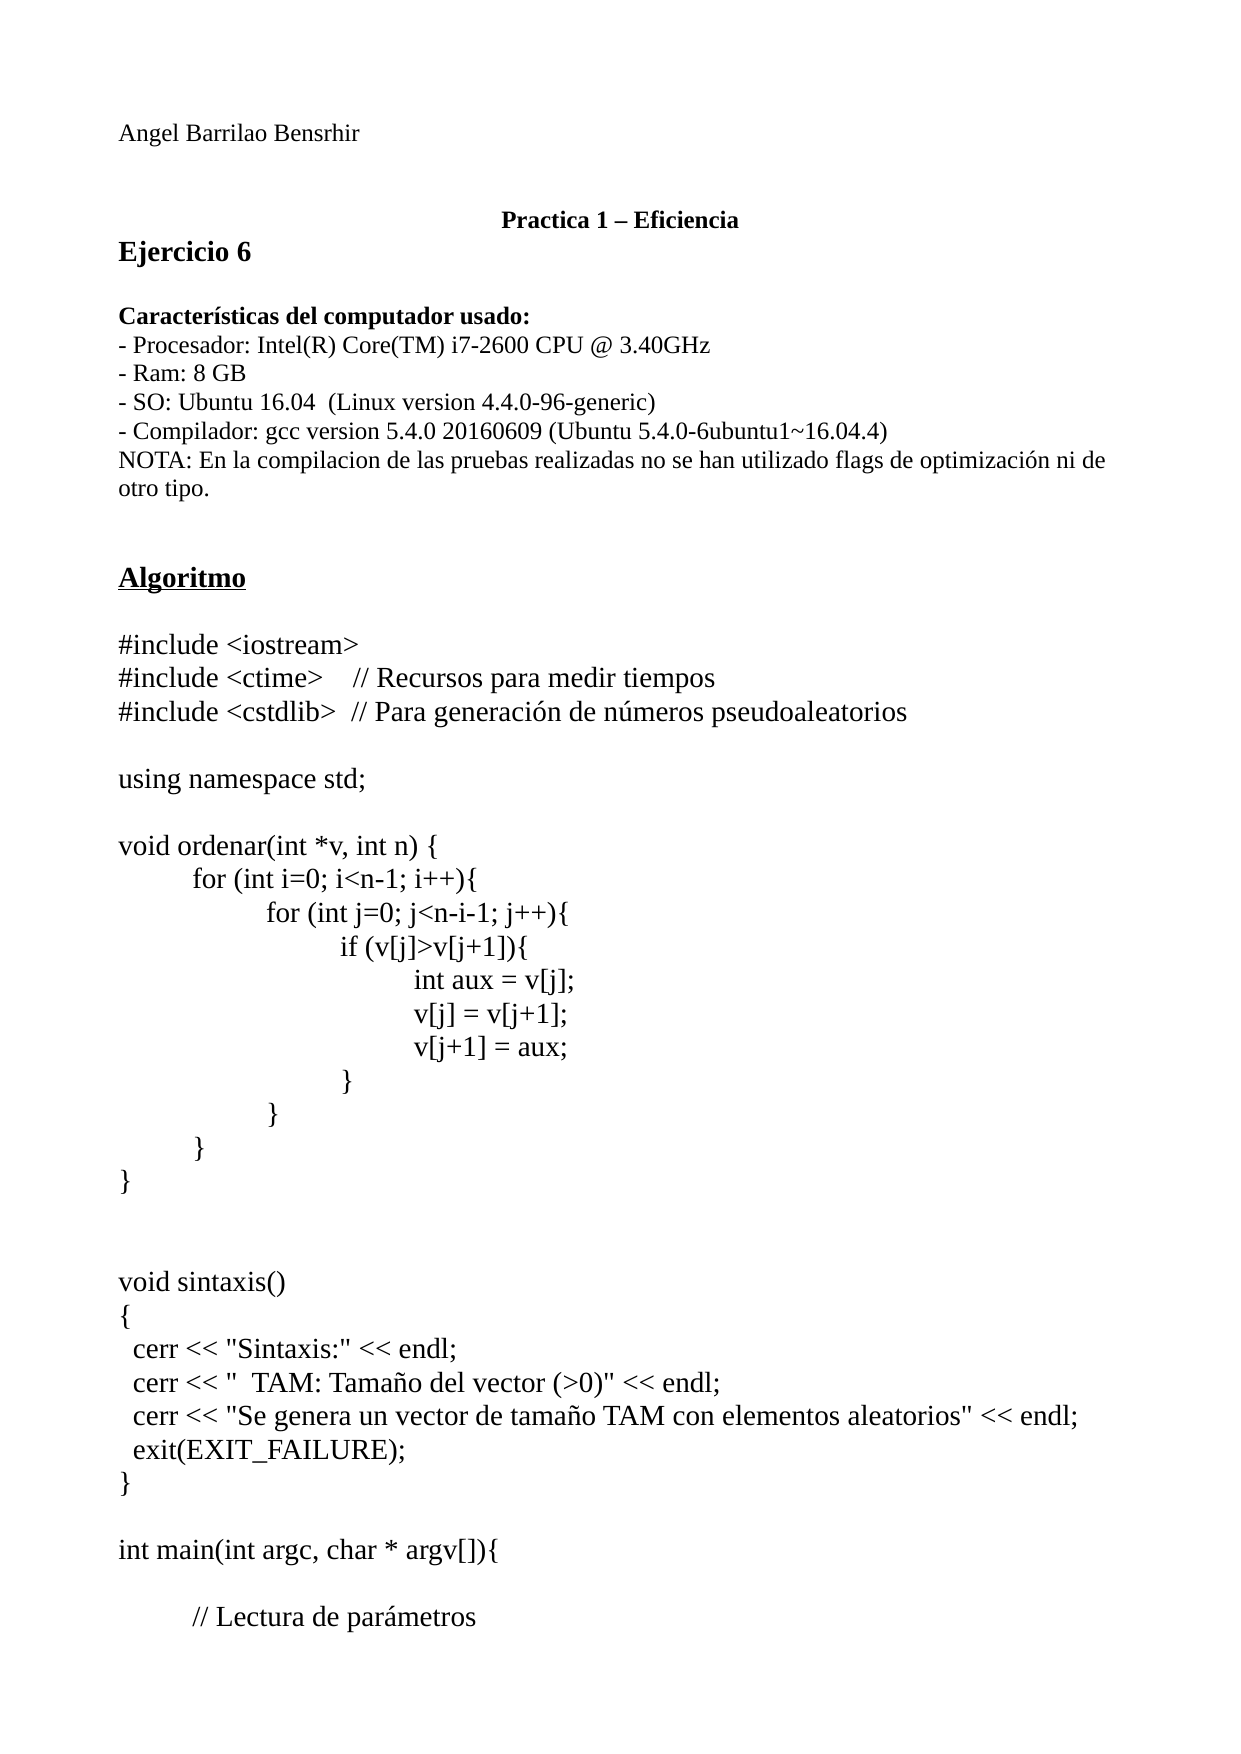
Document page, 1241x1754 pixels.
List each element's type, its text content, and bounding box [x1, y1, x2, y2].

text NOTA: En la compilacion de las pruebas realizadas no se han utilizado flags de optimización ni de otro tipo. [118, 445, 1122, 502]
text { [118, 1298, 1122, 1331]
text #include <cstdlib> // Para generación de números pseudoaleatorios [118, 694, 1122, 727]
text cerr << "Se genera un vector de tamaño TAM con elementos aleatorios" << endl; [118, 1398, 1122, 1432]
text using namespace std; [118, 761, 1122, 794]
text // Lectura de parámetros [118, 1599, 1122, 1633]
text cerr << " TAM: Tamaño del vector (>0)" << endl; [118, 1365, 1122, 1398]
text Ejercicio 6 [118, 234, 1122, 267]
text - Compilador: gcc version 5.4.0 20160609 (Ubuntu 5.4.0-6ubuntu1~16.04.4) [118, 416, 1122, 445]
text - Ram: 8 GB [118, 358, 1122, 387]
text } [118, 1130, 1122, 1163]
text v[j+1] = aux; [118, 1029, 1122, 1063]
text for (int i=0; i<n-1; i++){ [118, 862, 1122, 895]
text Algoritmo [118, 560, 1122, 593]
text if (v[j]>v[j+1]){ [118, 929, 1122, 962]
text int main(int argc, char * argv[]){ [118, 1532, 1122, 1566]
text Practica 1 – Eficiencia [118, 205, 1122, 234]
text } [118, 1465, 1122, 1499]
text for (int j=0; j<n-i-1; j++){ [118, 895, 1122, 929]
text exit(EXIT_FAILURE); [118, 1432, 1122, 1465]
text void ordenar(int *v, int n) { [118, 828, 1122, 862]
text Características del computador usado: [118, 301, 1122, 330]
text void sintaxis() [118, 1264, 1122, 1298]
text - Procesador: Intel(R) Core(TM) i7-2600 CPU @ 3.40GHz [118, 330, 1122, 358]
text - SO: Ubuntu 16.04 (Linux version 4.4.0-96-generic) [118, 387, 1122, 416]
text int aux = v[j]; [118, 962, 1122, 996]
text } [118, 1063, 1122, 1096]
text cerr << "Sintaxis:" << endl; [118, 1331, 1122, 1365]
text } [118, 1163, 1122, 1197]
text #include <ctime> // Recursos para medir tiempos [118, 660, 1122, 694]
text #include <iostream> [118, 627, 1122, 660]
text v[j] = v[j+1]; [118, 996, 1122, 1029]
text } [118, 1096, 1122, 1130]
